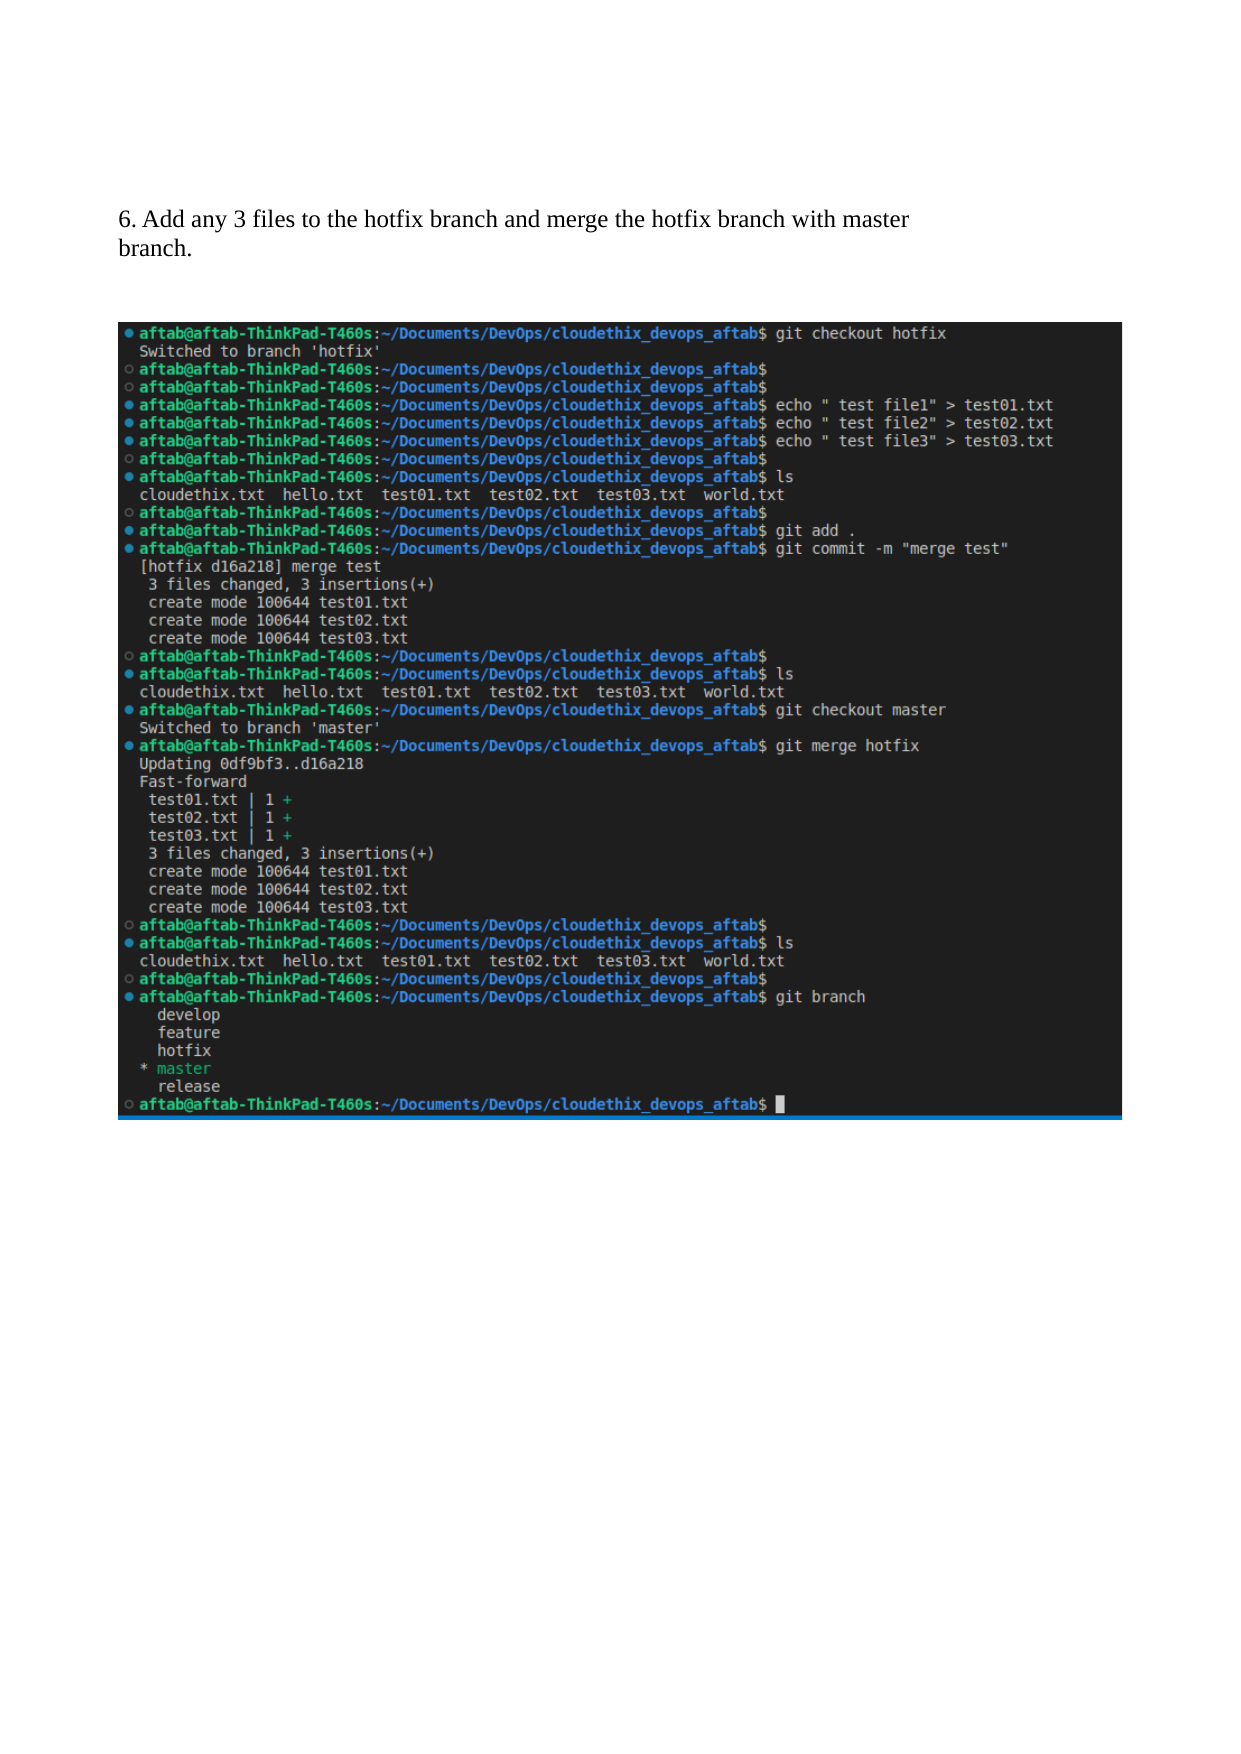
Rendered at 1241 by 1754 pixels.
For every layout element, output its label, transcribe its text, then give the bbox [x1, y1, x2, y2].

text branch. [118, 233, 1122, 262]
picture [118, 322, 1123, 1120]
text 6. Add any 3 files to the hotfix branch and merge the hotfix branch with master [118, 204, 1122, 233]
